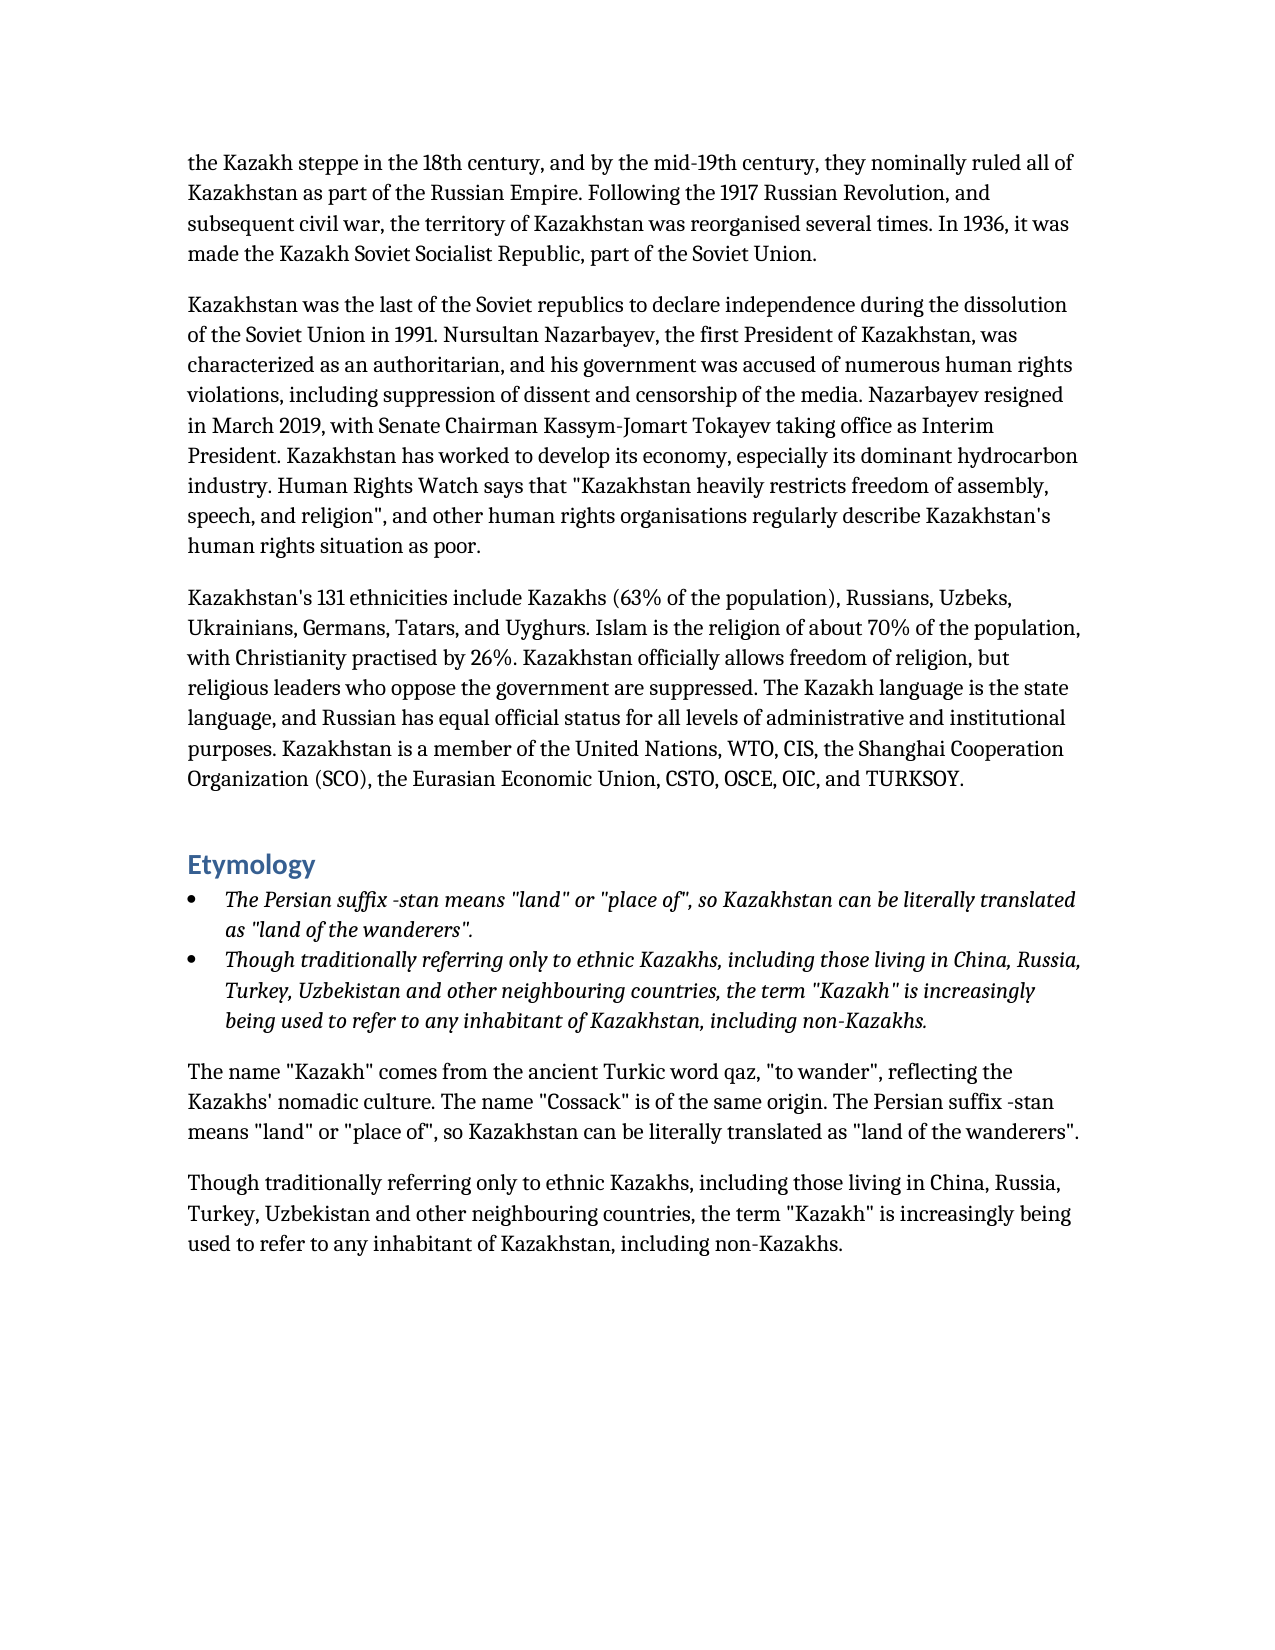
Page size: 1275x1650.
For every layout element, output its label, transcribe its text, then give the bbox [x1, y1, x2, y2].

text Kazakhstan was the last of the Soviet republics to declare independence during the dissolution of the Soviet Union in 1991. Nursultan Nazarbayev, the first President of Kazakhstan, was characterized as an authoritarian, and his government was accused of numerous human rights violations, including suppression of dissent and censorship of the media. Nazarbayev resigned in March 2019, with Senate Chairman Kassym-Jomart Tokayev taking office as Interim President. Kazakhstan has worked to develop its economy, especially its dominant hydrocarbon industry. Human Rights Watch says that "Kazakhstan heavily restricts freedom of assembly, speech, and religion", and other human rights organisations regularly describe Kazakhstan's human rights situation as poor. [187, 292, 1087, 560]
list The Persian suffix -stan means "land" or "place of", so Kazakhstan can be literally translated as "land of the wanderers". [187, 887, 1087, 943]
list Though traditionally referring only to ethnic Kazakhs, including those living in China, Russia, Turkey, Uzbekistan and other neighbouring countries, the term "Kazakh" is increasingly being used to refer to any inhabitant of Kazakhstan, including non-Kazakhs. [187, 947, 1087, 1034]
text Though traditionally referring only to ethnic Kazakhs, including those living in China, Russia, Turkey, Uzbekistan and other neighbouring countries, the term "Kazakh" is increasingly being used to refer to any inhabitant of Kazakhstan, including non-Kazakhs. [187, 1170, 1087, 1257]
text the Kazakh steppe in the 18th century, and by the mid-19th century, they nominally ruled all of Kazakhstan as part of the Russian Empire. Following the 1917 Russian Revolution, and subsequent civil war, the territory of Kazakhstan was reorganised several times. In 1936, it was made the Kazakh Soviet Socialist Republic, part of the Soviet Union. [187, 150, 1087, 267]
text Kazakhstan's 131 ethnicities include Kazakhs (63% of the population), Russians, Uzbeks, Ukrainians, Germans, Tatars, and Uyghurs. Islam is the religion of about 70% of the population, with Christianity practised by 26%. Kazakhstan officially allows freedom of religion, but religious leaders who oppose the government are suppressed. The Kazakh language is the state language, and Russian has equal official status for all levels of administrative and institutional purposes. Kazakhstan is a member of the United Nations, WTO, CIS, the Shanghai Cooperation Organization (SCO), the Eurasian Economic Union, CSTO, OSCE, OIC, and TURKSOY. [187, 584, 1087, 792]
subtitle Etymology [187, 846, 1087, 881]
text The name "Kazakh" comes from the ancient Turkic word qaz, "to wander", reflecting the Kazakhs' nomadic culture. The name "Cossack" is of the same origin. The Persian suffix -stan means "land" or "place of", so Kazakhstan can be literally translated as "land of the wanderers". [187, 1059, 1087, 1145]
